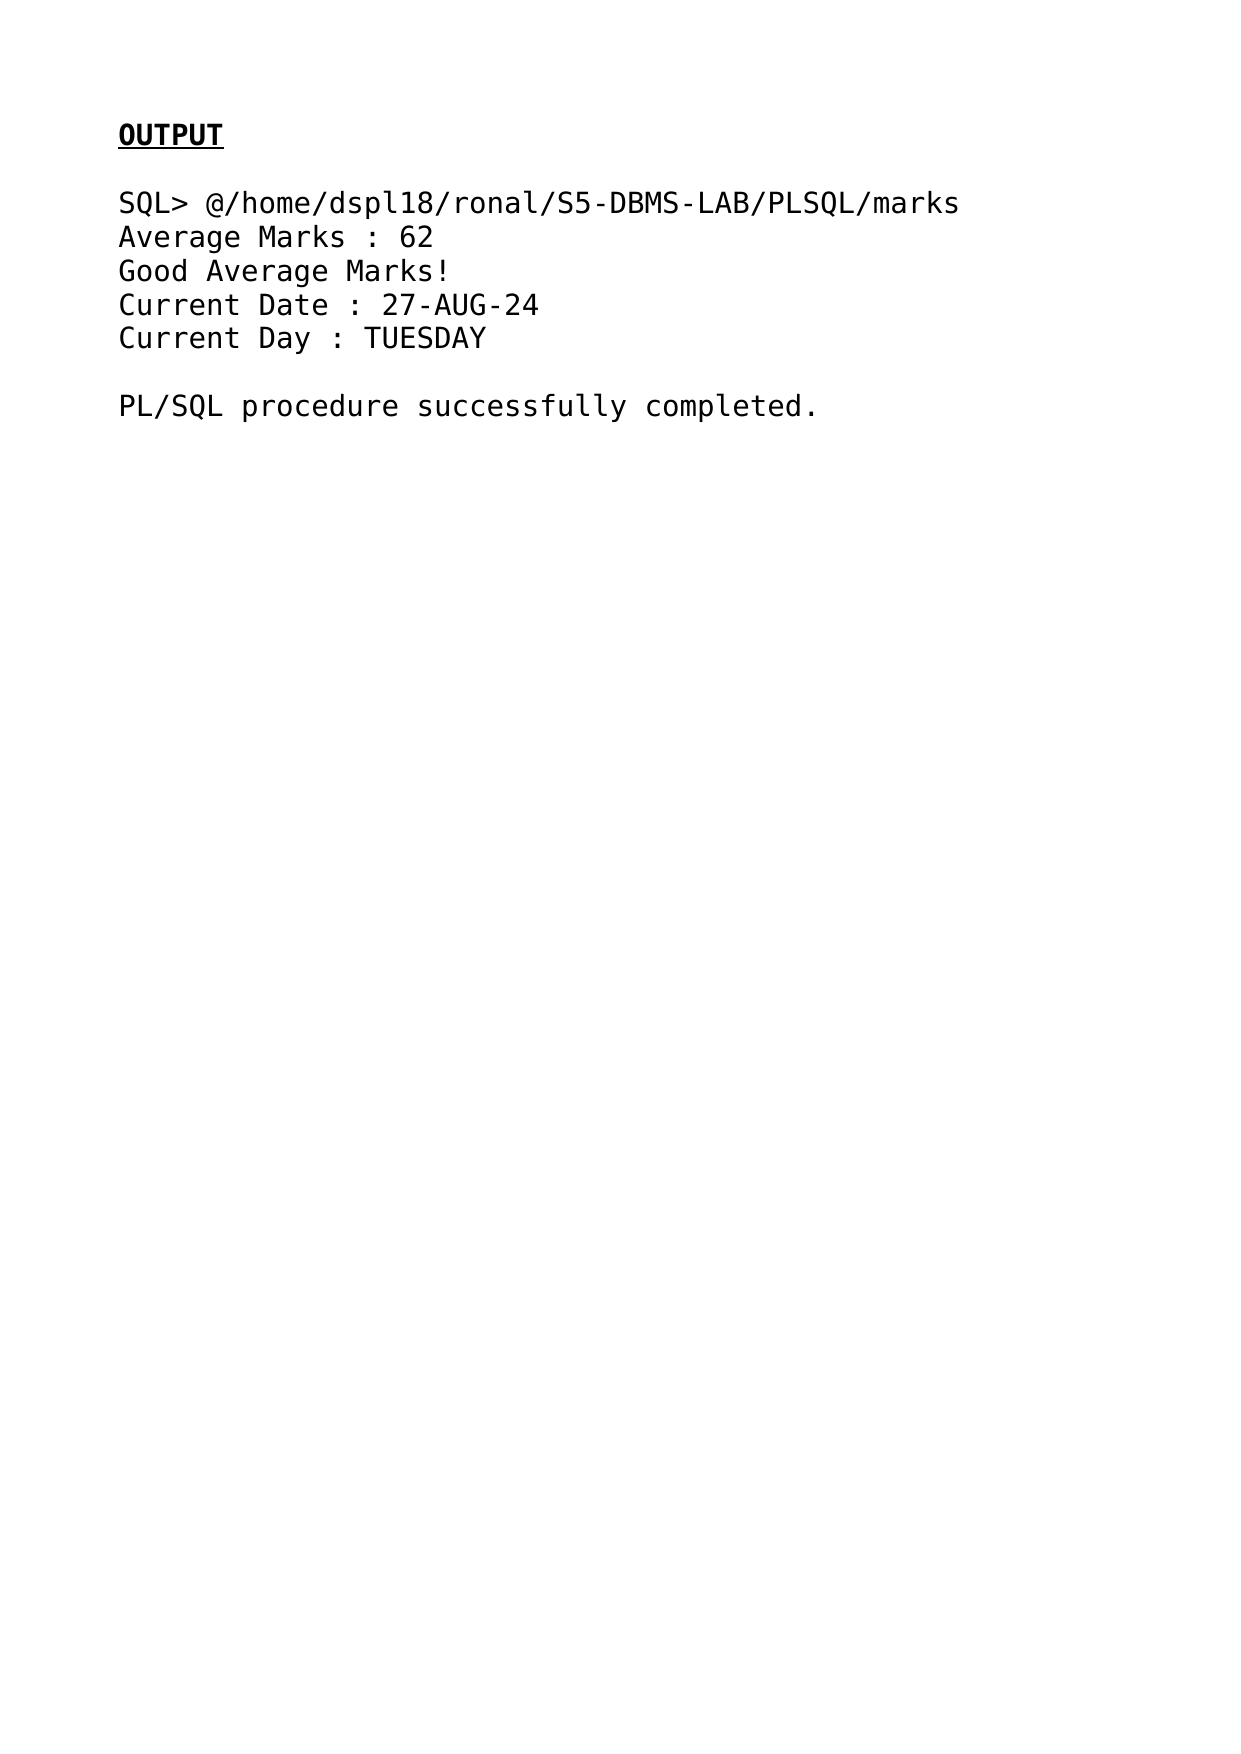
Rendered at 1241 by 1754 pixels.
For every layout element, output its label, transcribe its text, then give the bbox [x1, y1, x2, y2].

text OUTPUT [118, 118, 1122, 152]
text Current Date : 27-AUG-24 [118, 288, 1122, 322]
text Good Average Marks! [118, 254, 1122, 288]
text Current Day : TUESDAY [118, 322, 1122, 356]
text PL/SQL procedure successfully completed. [118, 390, 1122, 424]
text SQL> @/home/dspl18/ronal/S5-DBMS-LAB/PLSQL/marks [118, 186, 1122, 220]
text Average Marks : 62 [118, 220, 1122, 254]
